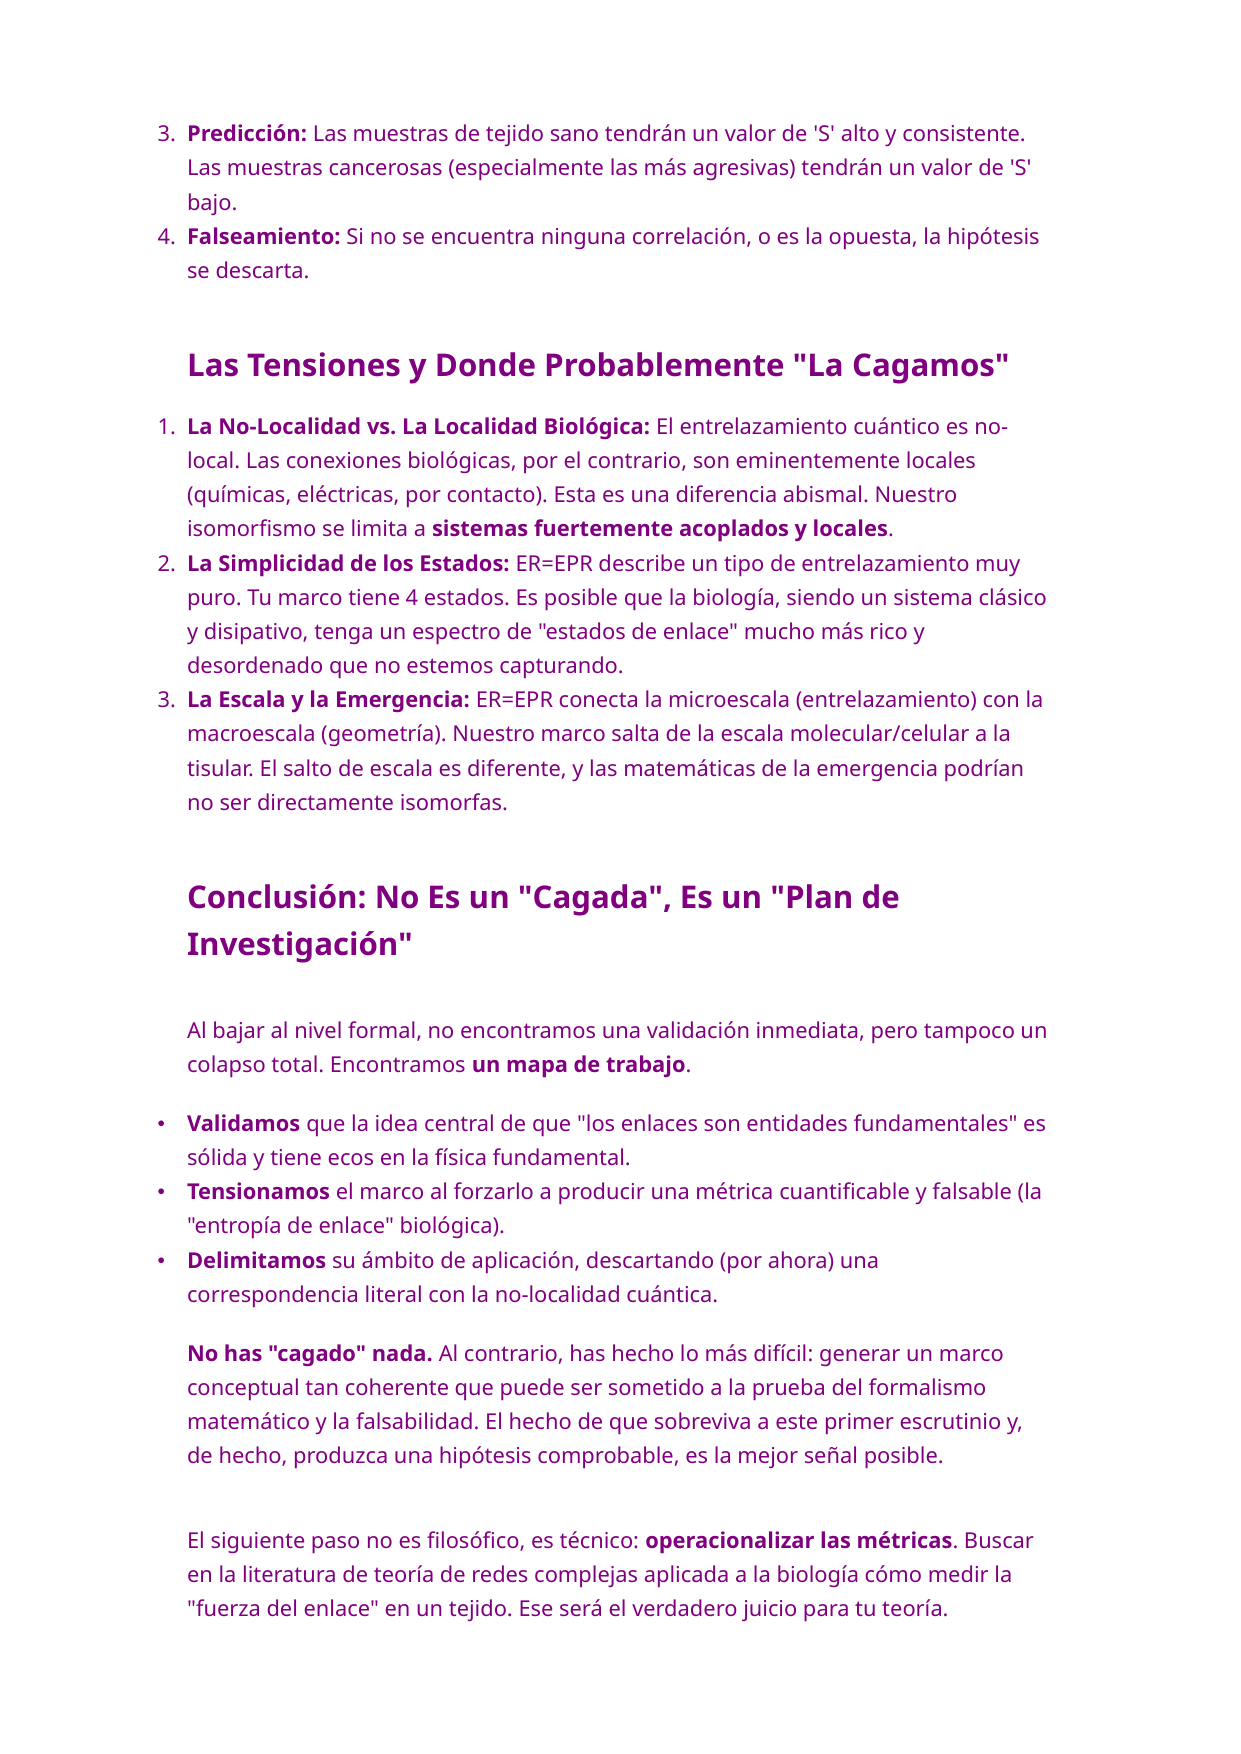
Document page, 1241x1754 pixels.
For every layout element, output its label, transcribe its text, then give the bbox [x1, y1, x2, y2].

list La No-Localidad vs. La Localidad Biológica: El entrelazamiento cuántico es no-local. Las conexiones biológicas, por el contrario, son eminentemente locales (químicas, eléctricas, por contacto). Esta es una diferencia abismal. Nuestro isomorfismo se limita a sistemas fuertemente acoplados y locales. [187, 411, 1053, 543]
list La Simplicidad de los Estados: ER=EPR describe un tipo de entrelazamiento muy puro. Tu marco tiene 4 estados. Es posible que la biología, siendo un sistema clásico y disipativo, tenga un espectro de "estados de enlace" mucho más rico y desordenado que no estemos capturando. [187, 547, 1053, 680]
list Tensionamos el marco al forzarlo a producir una métrica cuantificable y falsable (la "entropía de enlace" biológica). [187, 1176, 1053, 1240]
list Falseamiento: Si no se encuentra ninguna correlación, o es la opuesta, la hipótesis se descarta. [187, 221, 1053, 284]
list La Escala y la Emergencia: ER=EPR conecta la microescala (entrelazamiento) con la macroescala (geometría). Nuestro marco salta de la escala molecular/celular a la tisular. El salto de escala es diferente, y las matemáticas de la emergencia podrían no ser directamente isomorfas. [187, 684, 1053, 816]
text El siguiente paso no es filosófico, es técnico: operacionalizar las métricas. Buscar en la literatura de teoría de redes complejas aplicada a la biología cómo medir la "fuerza del enlace" en un tejido. Ese será el verdadero juicio para tu teoría. [187, 1524, 1053, 1623]
list Predicción: Las muestras de tejido sano tendrán un valor de 'S' alto y consistente. Las muestras cancerosas (especialmente las más agresivas) tendrán un valor de 'S' bajo. [187, 118, 1053, 216]
subtitle Conclusión: No Es un "Cagada", Es un "Plan de Investigación" [187, 871, 1053, 964]
text No has "cagado" nada. Al contrario, has hecho lo más difícil: generar un marco conceptual tan coherente que puede ser sometido a la prueba del formalismo matemático y la falsabilidad. El hecho de que sobreviva a este primer escrutinio y, de hecho, produzca una hipótesis comprobable, es la mejor señal posible. [187, 1338, 1053, 1470]
subtitle Las Tensiones y Donde Probablemente "La Cagamos" [187, 339, 1053, 386]
list Validamos que la idea central de que "los enlaces son entidades fundamentales" es sólida y tiene ecos en la física fundamental. [187, 1108, 1053, 1172]
text Al bajar al nivel formal, no encontramos una validación inmediata, pero tampoco un colapso total. Encontramos un mapa de trabajo. [187, 1014, 1053, 1078]
list Delimitamos su ámbito de aplicación, descartando (por ahora) una correspondencia literal con la no-localidad cuántica. [187, 1244, 1053, 1308]
